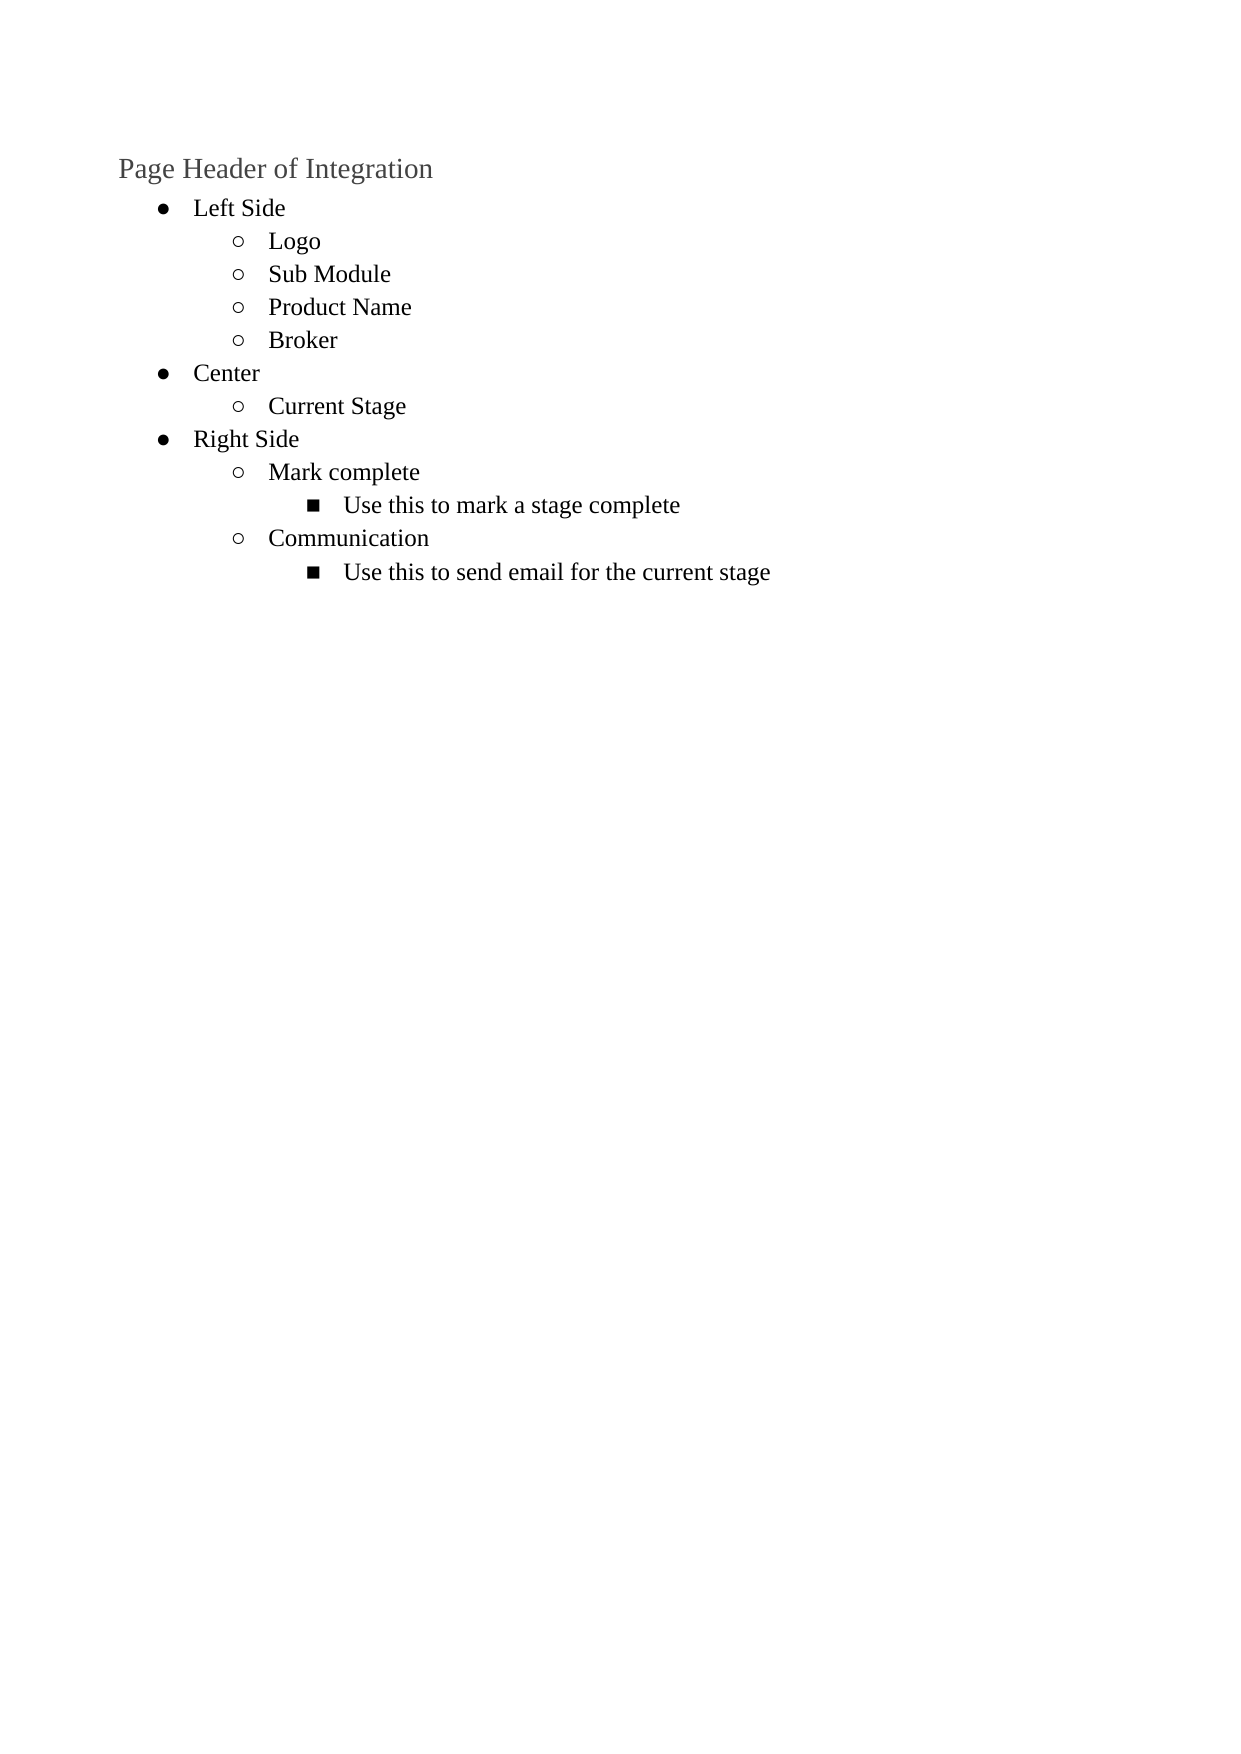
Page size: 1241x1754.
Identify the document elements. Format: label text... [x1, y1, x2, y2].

list Left Side [156, 193, 1122, 222]
list Broker [231, 325, 1122, 354]
list Product Name [231, 292, 1122, 321]
list Use this to mark a stage complete [306, 491, 1122, 519]
list Mark complete [231, 457, 1122, 486]
list Current Stage [231, 391, 1122, 420]
list Right Side [156, 424, 1122, 453]
list Logo [231, 226, 1122, 255]
subtitle Page Header of Integration [118, 151, 1122, 185]
list Communication [231, 523, 1122, 552]
list Use this to send email for the current stage [306, 557, 1122, 585]
list Sub Module [231, 259, 1122, 288]
list Center [156, 358, 1122, 387]
